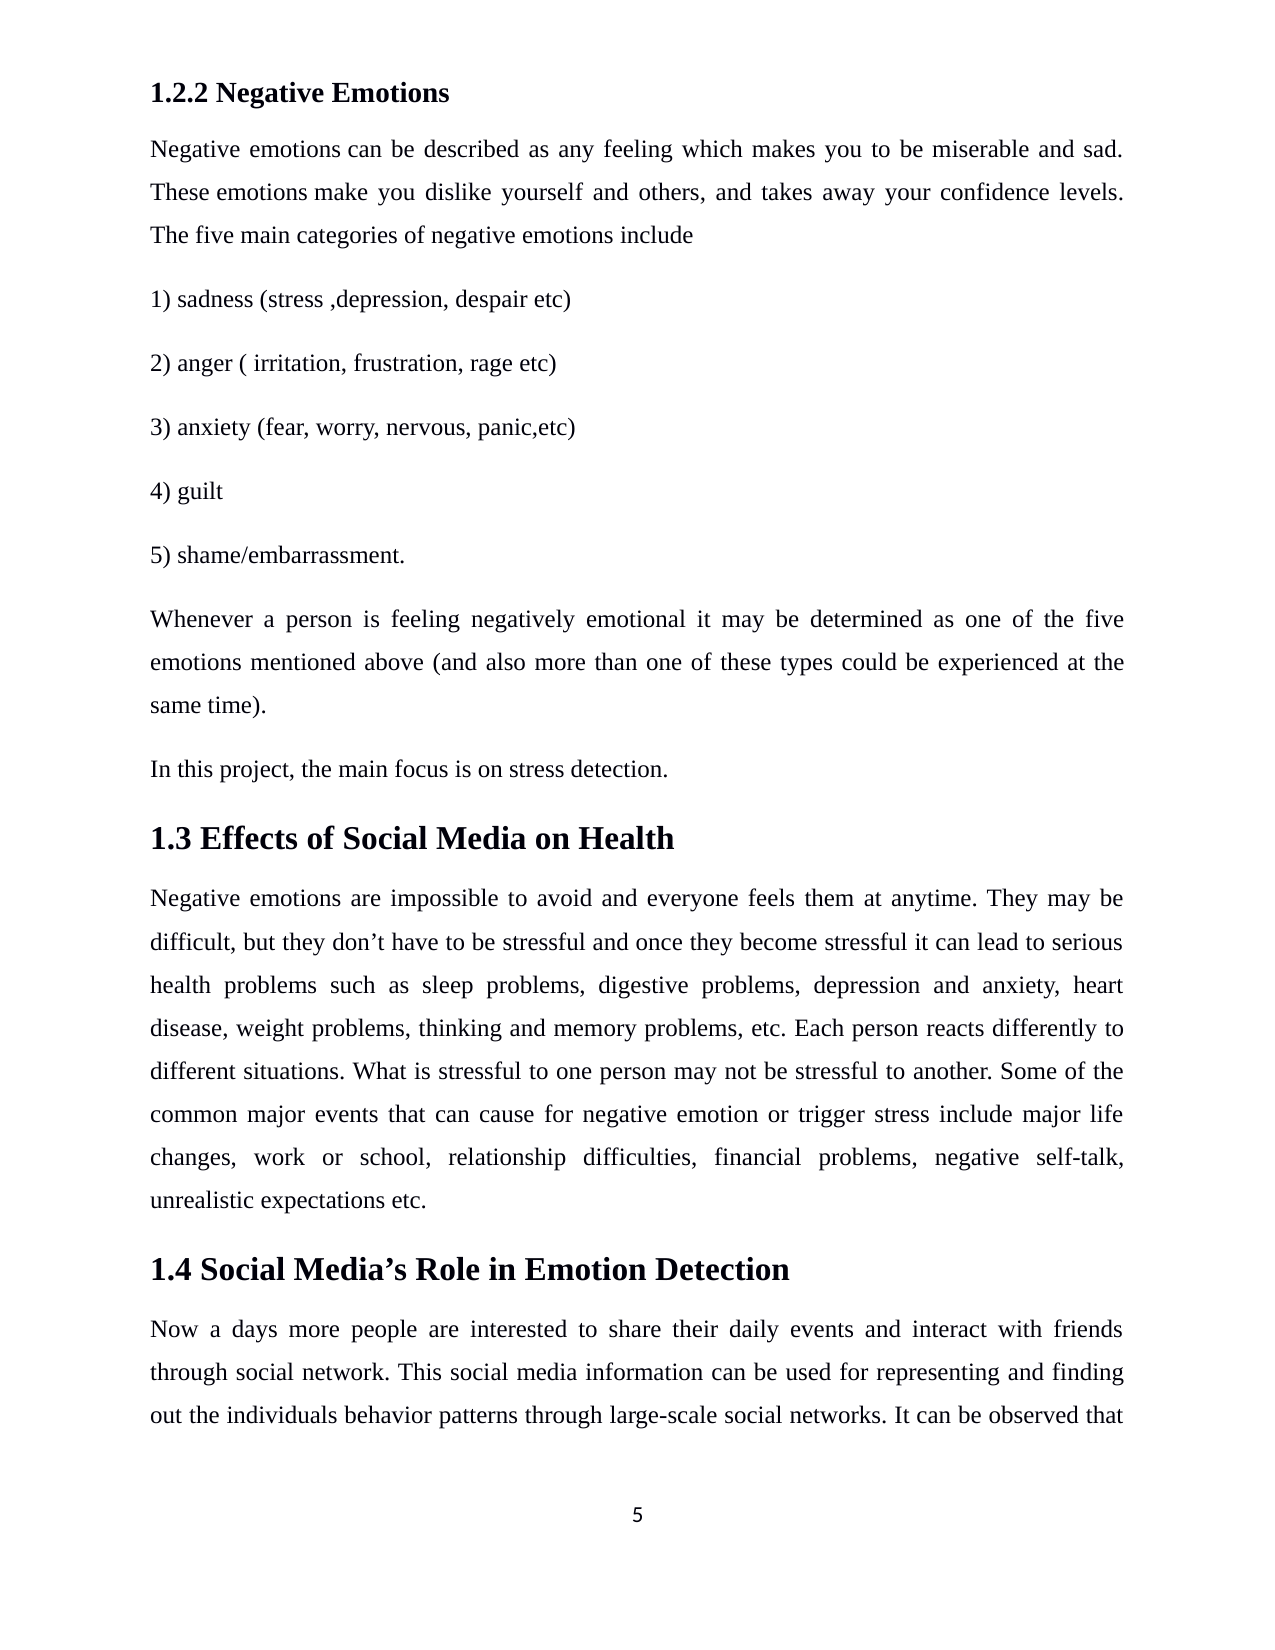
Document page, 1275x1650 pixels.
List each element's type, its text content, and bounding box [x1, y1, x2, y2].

text In this project, the main focus is on stress detection. [150, 754, 1125, 783]
text Negative emotions are impossible to avoid and everyone feels them at anytime. They may be difficult, but they don’t have to be stressful and once they become stressful it can lead to serious health problems such as sleep problems, digestive problems, depression and anxiety, heart disease, weight problems, thinking and memory problems, etc. Each person reacts differently to different situations. What is stressful to one person may not be stressful to another. Some of the common major events that can cause for negative emotion or trigger stress include major life changes, work or school, relationship difficulties, financial problems, negative self-talk, unrealistic expectations etc. [150, 883, 1125, 1214]
text Now a days more people are interested to share their daily events and interact with friends through social network. This social media information can be used for representing and finding out the individuals behavior patterns through large-scale social networks. It can be observed that [150, 1314, 1125, 1429]
text Negative emotions can be described as any feeling which makes you to be miserable and sad. These emotions make you dislike yourself and others, and takes away your confidence levels. The five main categories of negative emotions include [150, 134, 1125, 249]
text 1.4 Social Media’s Role in Emotion Detection [150, 1249, 1125, 1288]
text 1.2.2 Negative Emotions [150, 75, 1125, 108]
text 1) sadness (stress ,depression, despair etc) [150, 284, 1125, 313]
text 5) shame/embarrassment. [150, 540, 1125, 569]
text 3) anxiety (fear, worry, nervous, panic,etc) [150, 412, 1125, 441]
text 2) anger ( irritation, frustration, rage etc) [150, 348, 1125, 377]
text 1.3 Effects of Social Media on Health [150, 818, 1125, 857]
text Whenever a person is feeling negatively emotional it may be determined as one of the five emotions mentioned above (and also more than one of these types could be experienced at the same time). [150, 604, 1125, 719]
text 4) guilt [150, 476, 1125, 505]
